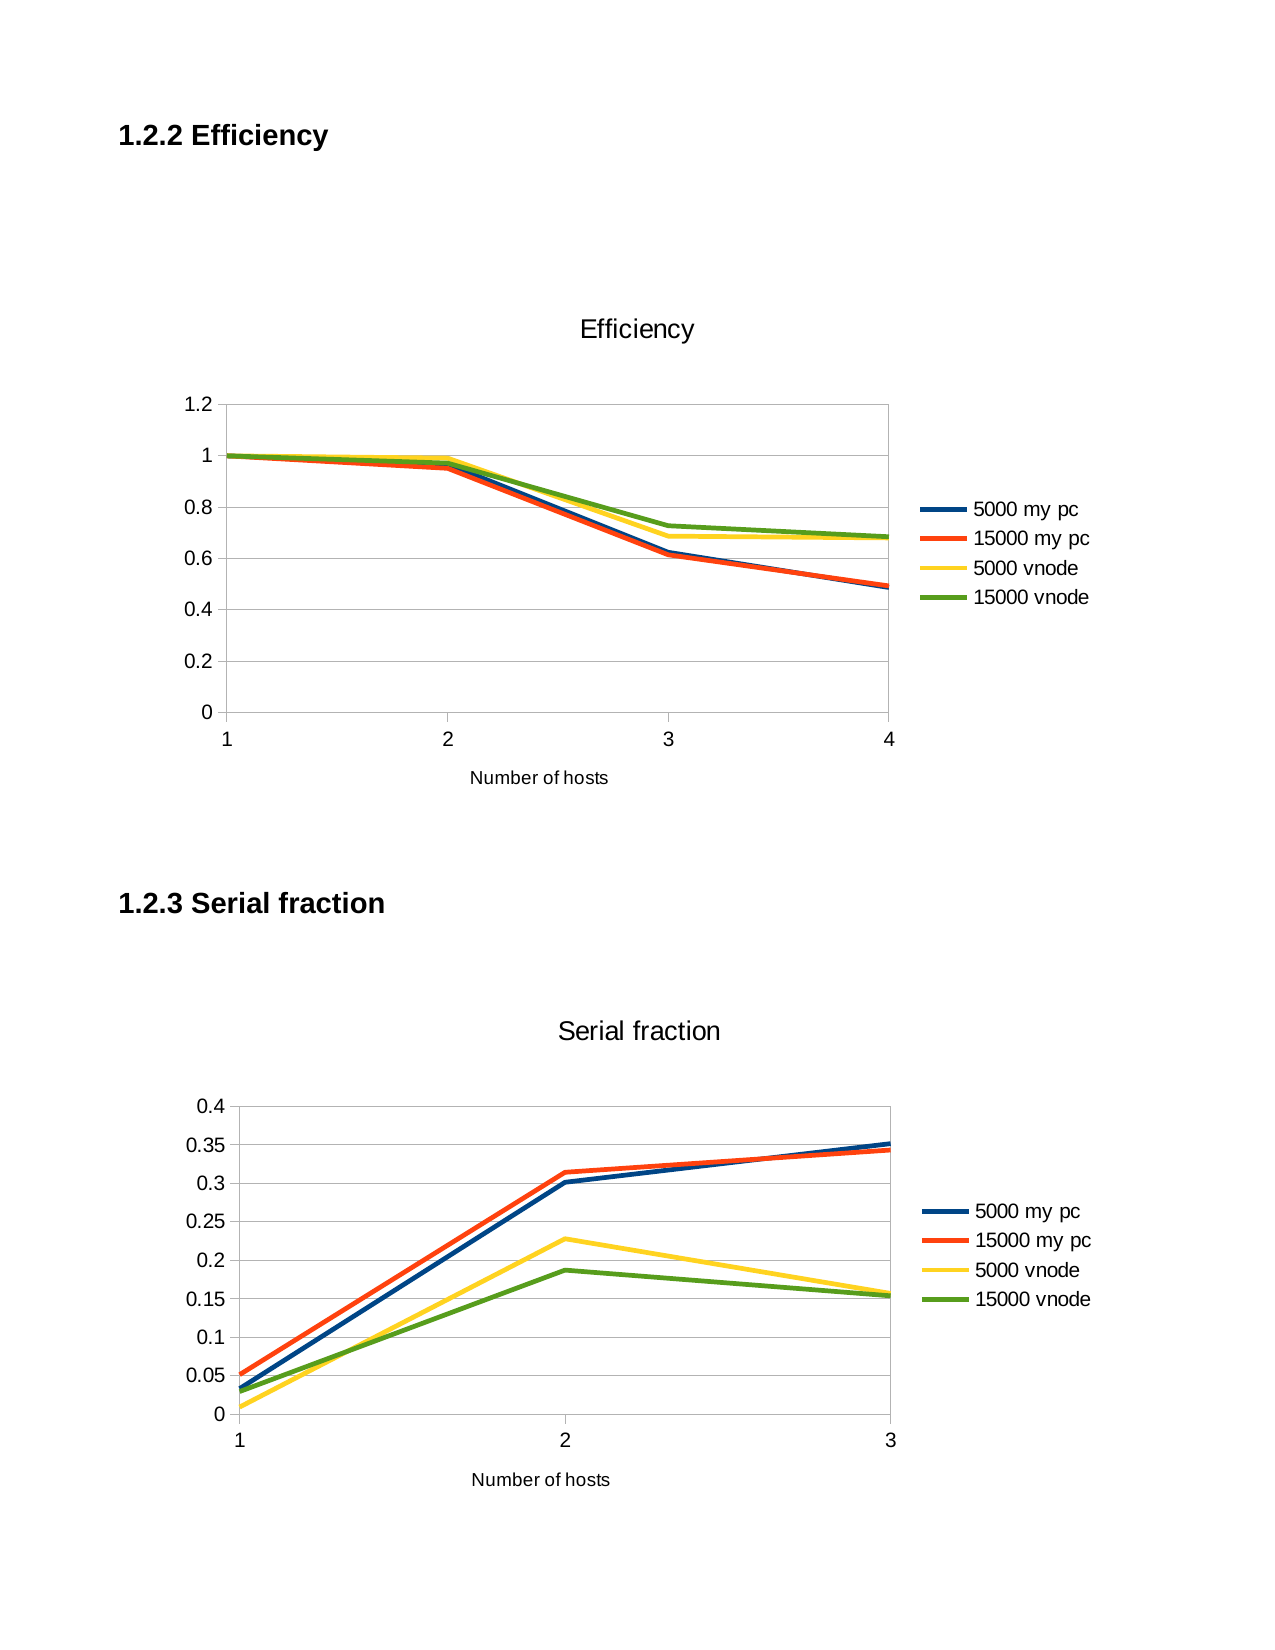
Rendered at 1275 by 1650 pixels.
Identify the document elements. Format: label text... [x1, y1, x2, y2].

subtitle 1.2.2 Efficiency [118, 118, 1157, 152]
subtitle 1.2.3 Serial fraction [118, 886, 1157, 919]
